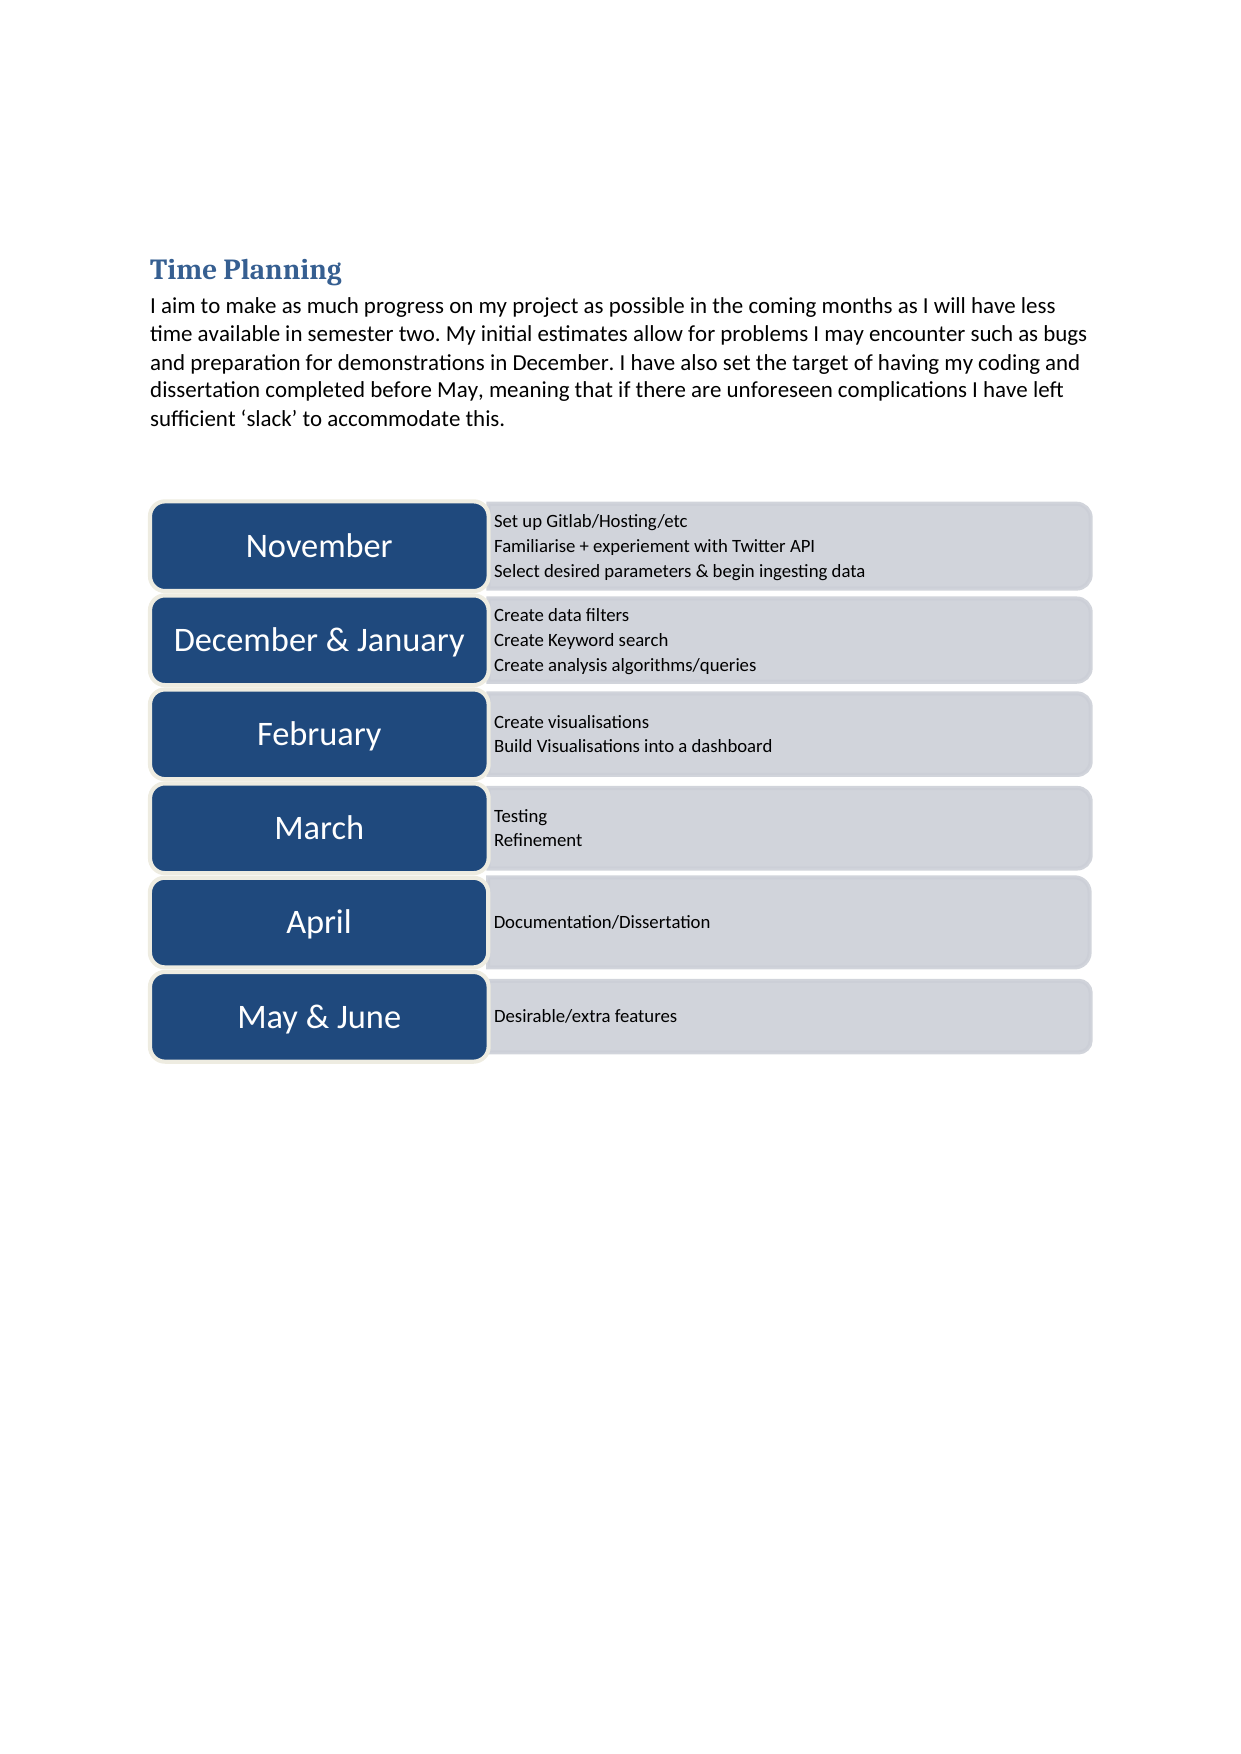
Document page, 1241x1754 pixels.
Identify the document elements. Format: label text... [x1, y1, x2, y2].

text I aim to make as much progress on my project as possible in the coming months as I will have less time available in semester two. My initial estimates allow for problems I may encounter such as bugs and preparation for demonstrations in December. I have also set the target of having my coding and dissertation completed before May, meaning that if there are unforeseen complications I have left sufficient ‘slack’ to accommodate this. [150, 292, 1090, 432]
subtitle Time Planning [150, 253, 1090, 287]
